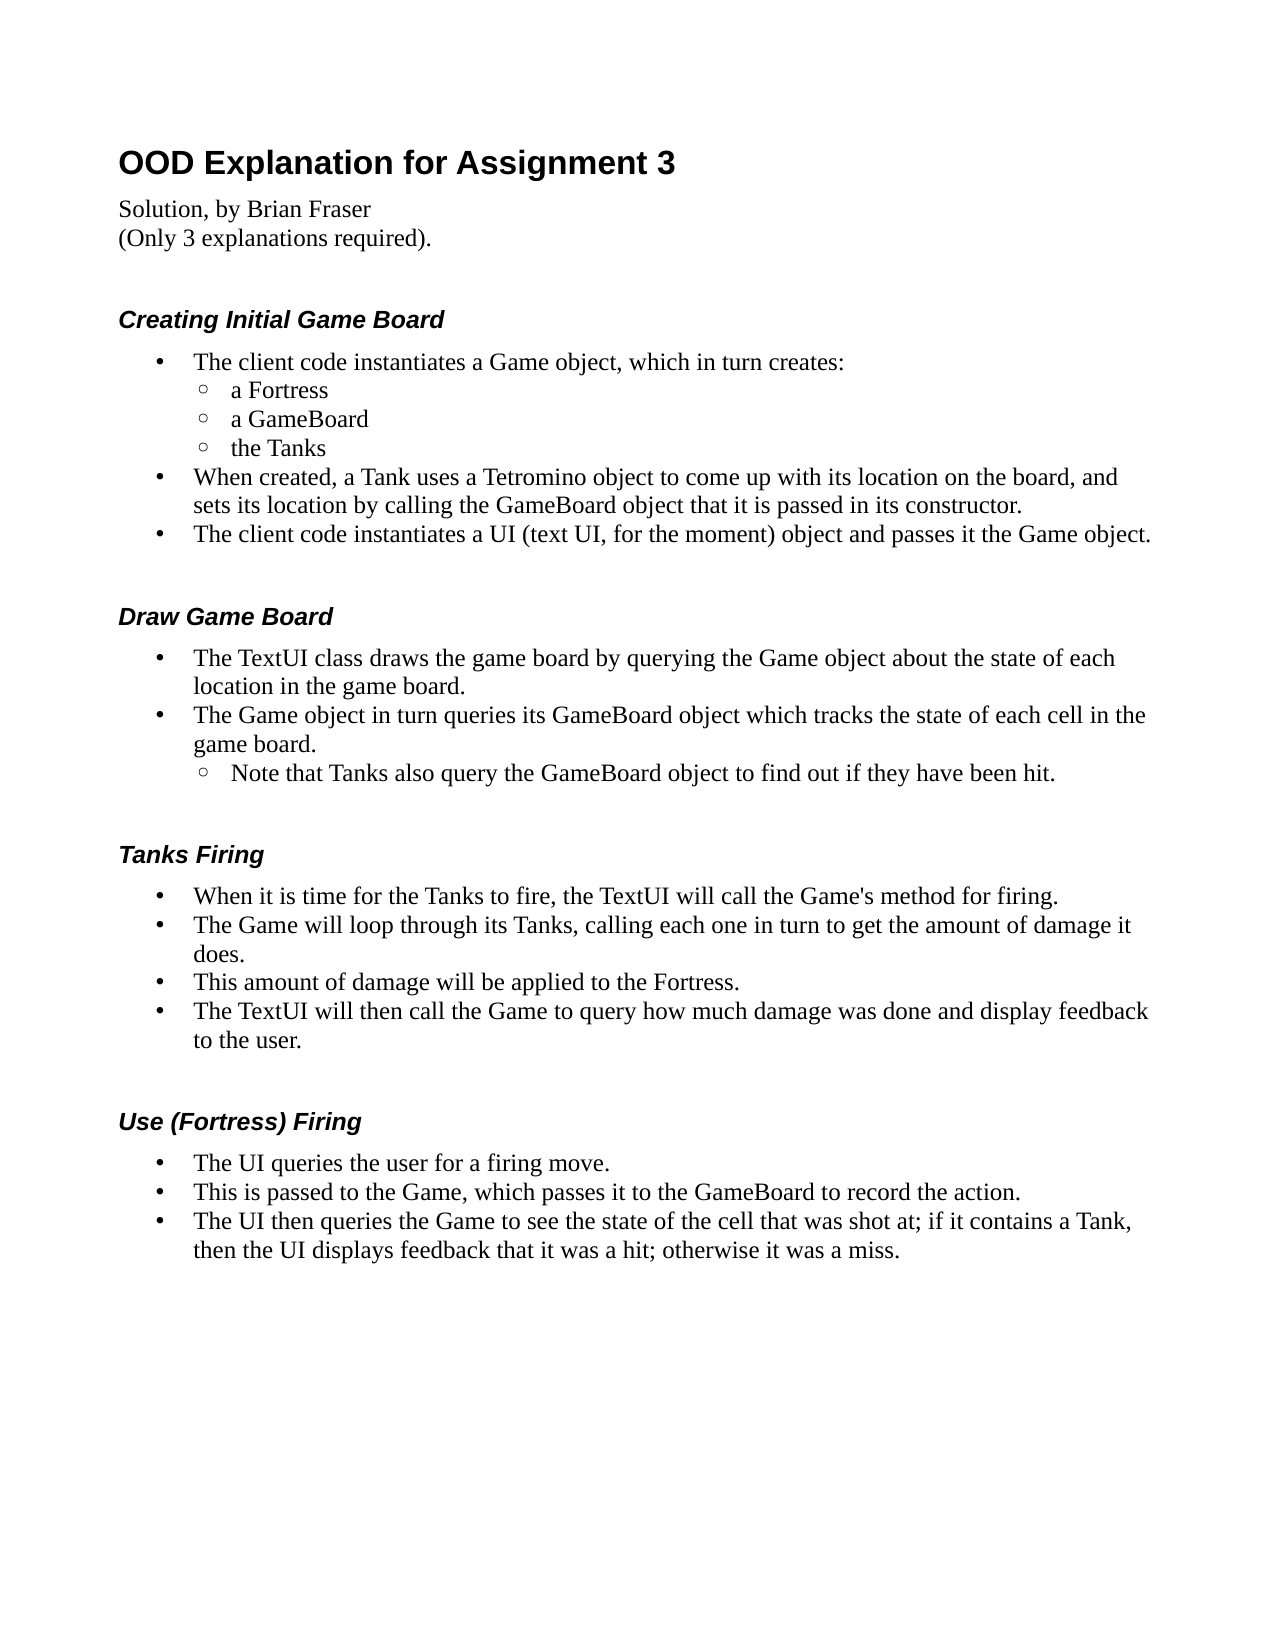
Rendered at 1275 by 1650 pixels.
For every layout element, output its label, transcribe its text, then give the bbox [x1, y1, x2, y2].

list a Fortress [193, 375, 1157, 404]
subtitle Use (Fortress) Firing [118, 1107, 1157, 1136]
list This amount of damage will be applied to the Fortress. [156, 967, 1157, 996]
subtitle OOD Explanation for Assignment 3 [118, 143, 1157, 182]
list The client code instantiates a Game object, which in turn creates: [156, 347, 1157, 375]
list Note that Tanks also query the GameBoard object to find out if they have been hit. [193, 758, 1157, 786]
list The TextUI will then call the Game to query how much damage was done and display feedback to the user. [156, 996, 1157, 1054]
list the Tanks [193, 433, 1157, 462]
list The Game will loop through its Tanks, calling each one in turn to get the amount of damage it does. [156, 910, 1157, 967]
list When it is time for the Tanks to fire, the TextUI will call the Game's method for firing. [156, 881, 1157, 910]
subtitle Creating Initial Game Board [118, 306, 1157, 334]
list The TextUI class draws the game board by querying the Game object about the state of each location in the game board. [156, 643, 1157, 700]
subtitle Draw Game Board [118, 602, 1157, 630]
list The UI queries the user for a firing move. [156, 1148, 1157, 1177]
text (Only 3 explanations required). [118, 223, 1157, 252]
list a GameBoard [193, 404, 1157, 433]
list When created, a Tank uses a Tetromino object to come up with its location on the board, and sets its location by calling the GameBoard object that it is passed in its constructor. [156, 462, 1157, 519]
list The UI then queries the Game to see the state of the cell that was shot at; if it contains a Tank, then the UI displays feedback that it was a hit; otherwise it was a miss. [156, 1206, 1157, 1263]
list This is passed to the Game, which passes it to the GameBoard to record the action. [156, 1177, 1157, 1206]
list The client code instantiates a UI (text UI, for the moment) object and passes it the Game object. [156, 519, 1157, 548]
list The Game object in turn queries its GameBoard object which tracks the state of each cell in the game board. [156, 700, 1157, 758]
text Solution, by Brian Fraser [118, 194, 1157, 223]
subtitle Tanks Firing [118, 840, 1157, 869]
